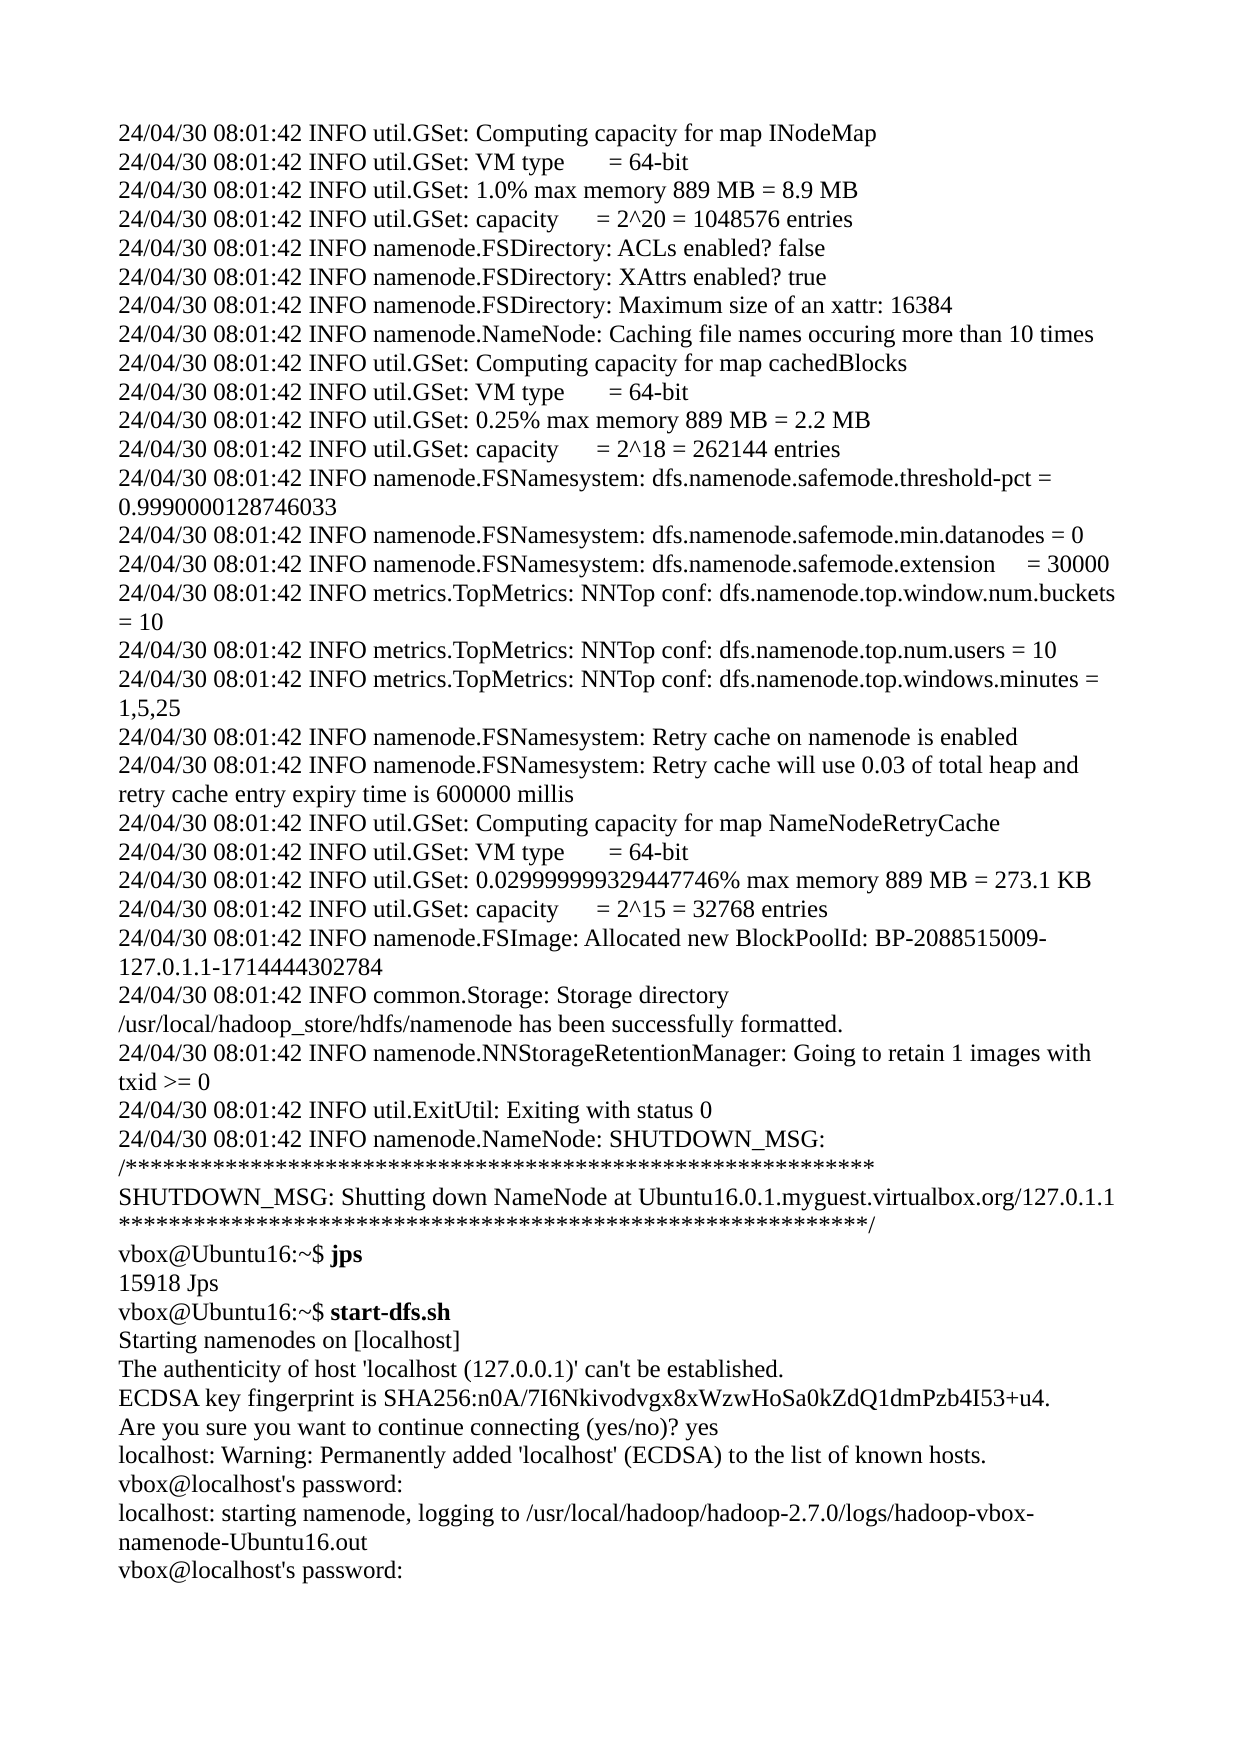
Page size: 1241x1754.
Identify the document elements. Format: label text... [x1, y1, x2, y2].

text 24/04/30 08:01:42 INFO util.GSet: Computing capacity for map cachedBlocks [118, 348, 1122, 377]
text /************************************************************ [118, 1153, 1122, 1182]
text 24/04/30 08:01:42 INFO common.Storage: Storage directory /usr/local/hadoop_store/hdfs/namenode has been successfully formatted. [118, 981, 1122, 1038]
text 24/04/30 08:01:42 INFO util.ExitUtil: Exiting with status 0 [118, 1096, 1122, 1124]
text 24/04/30 08:01:42 INFO namenode.FSImage: Allocated new BlockPoolId: BP-2088515009-127.0.1.1-1714444302784 [118, 923, 1122, 981]
text 24/04/30 08:01:42 INFO util.GSet: 0.029999999329447746% max memory 889 MB = 273.1 KB [118, 866, 1122, 894]
text vbox@Ubuntu16:~$ start-dfs.sh [118, 1297, 1122, 1326]
text 24/04/30 08:01:42 INFO util.GSet: 1.0% max memory 889 MB = 8.9 MB [118, 176, 1122, 204]
text Are you sure you want to continue connecting (yes/no)? yes [118, 1412, 1122, 1441]
text 24/04/30 08:01:42 INFO namenode.FSDirectory: Maximum size of an xattr: 16384 [118, 291, 1122, 319]
text 24/04/30 08:01:42 INFO namenode.FSDirectory: XAttrs enabled? true [118, 262, 1122, 291]
text 24/04/30 08:01:42 INFO util.GSet: capacity = 2^20 = 1048576 entries [118, 204, 1122, 233]
text 24/04/30 08:01:42 INFO namenode.NameNode: SHUTDOWN_MSG: [118, 1124, 1122, 1153]
text vbox@localhost's password: [118, 1556, 1122, 1584]
text localhost: starting namenode, logging to /usr/local/hadoop/hadoop-2.7.0/logs/hadoop-vbox-namenode-Ubuntu16.out [118, 1498, 1122, 1556]
text 24/04/30 08:01:42 INFO namenode.FSNamesystem: dfs.namenode.safemode.min.datanodes = 0 [118, 521, 1122, 549]
text SHUTDOWN_MSG: Shutting down NameNode at Ubuntu16.0.1.myguest.virtualbox.org/127.0.1.1 [118, 1182, 1122, 1211]
text 24/04/30 08:01:42 INFO metrics.TopMetrics: NNTop conf: dfs.namenode.top.windows.minutes = 1,5,25 [118, 664, 1122, 722]
text localhost: Warning: Permanently added 'localhost' (ECDSA) to the list of known hosts. [118, 1441, 1122, 1469]
text The authenticity of host 'localhost (127.0.0.1)' can't be established. [118, 1354, 1122, 1383]
text ************************************************************/ [118, 1211, 1122, 1239]
text vbox@localhost's password: [118, 1469, 1122, 1498]
text vbox@Ubuntu16:~$ jps [118, 1239, 1122, 1268]
text 24/04/30 08:01:42 INFO util.GSet: capacity = 2^15 = 32768 entries [118, 894, 1122, 923]
text 24/04/30 08:01:42 INFO util.GSet: VM type = 64-bit [118, 377, 1122, 406]
text 24/04/30 08:01:42 INFO util.GSet: VM type = 64-bit [118, 147, 1122, 176]
text 24/04/30 08:01:42 INFO namenode.NNStorageRetentionManager: Going to retain 1 images with txid >= 0 [118, 1038, 1122, 1096]
text 24/04/30 08:01:42 INFO util.GSet: Computing capacity for map NameNodeRetryCache [118, 808, 1122, 837]
text 24/04/30 08:01:42 INFO namenode.NameNode: Caching file names occuring more than 10 times [118, 319, 1122, 348]
text 15918 Jps [118, 1268, 1122, 1297]
text ECDSA key fingerprint is SHA256:n0A/7I6Nkivodvgx8xWzwHoSa0kZdQ1dmPzb4I53+u4. [118, 1383, 1122, 1412]
text 24/04/30 08:01:42 INFO util.GSet: Computing capacity for map INodeMap [118, 118, 1122, 147]
text 24/04/30 08:01:42 INFO util.GSet: 0.25% max memory 889 MB = 2.2 MB [118, 406, 1122, 434]
text 24/04/30 08:01:42 INFO util.GSet: VM type = 64-bit [118, 837, 1122, 866]
text 24/04/30 08:01:42 INFO namenode.FSNamesystem: dfs.namenode.safemode.extension = 30000 [118, 549, 1122, 578]
text Starting namenodes on [localhost] [118, 1326, 1122, 1354]
text 24/04/30 08:01:42 INFO metrics.TopMetrics: NNTop conf: dfs.namenode.top.window.num.buckets = 10 [118, 578, 1122, 636]
text 24/04/30 08:01:42 INFO namenode.FSNamesystem: dfs.namenode.safemode.threshold-pct = 0.9990000128746033 [118, 463, 1122, 521]
text 24/04/30 08:01:42 INFO util.GSet: capacity = 2^18 = 262144 entries [118, 434, 1122, 463]
text 24/04/30 08:01:42 INFO namenode.FSNamesystem: Retry cache will use 0.03 of total heap and retry cache entry expiry time is 600000 millis [118, 751, 1122, 808]
text 24/04/30 08:01:42 INFO namenode.FSNamesystem: Retry cache on namenode is enabled [118, 722, 1122, 751]
text 24/04/30 08:01:42 INFO namenode.FSDirectory: ACLs enabled? false [118, 233, 1122, 262]
text 24/04/30 08:01:42 INFO metrics.TopMetrics: NNTop conf: dfs.namenode.top.num.users = 10 [118, 636, 1122, 664]
